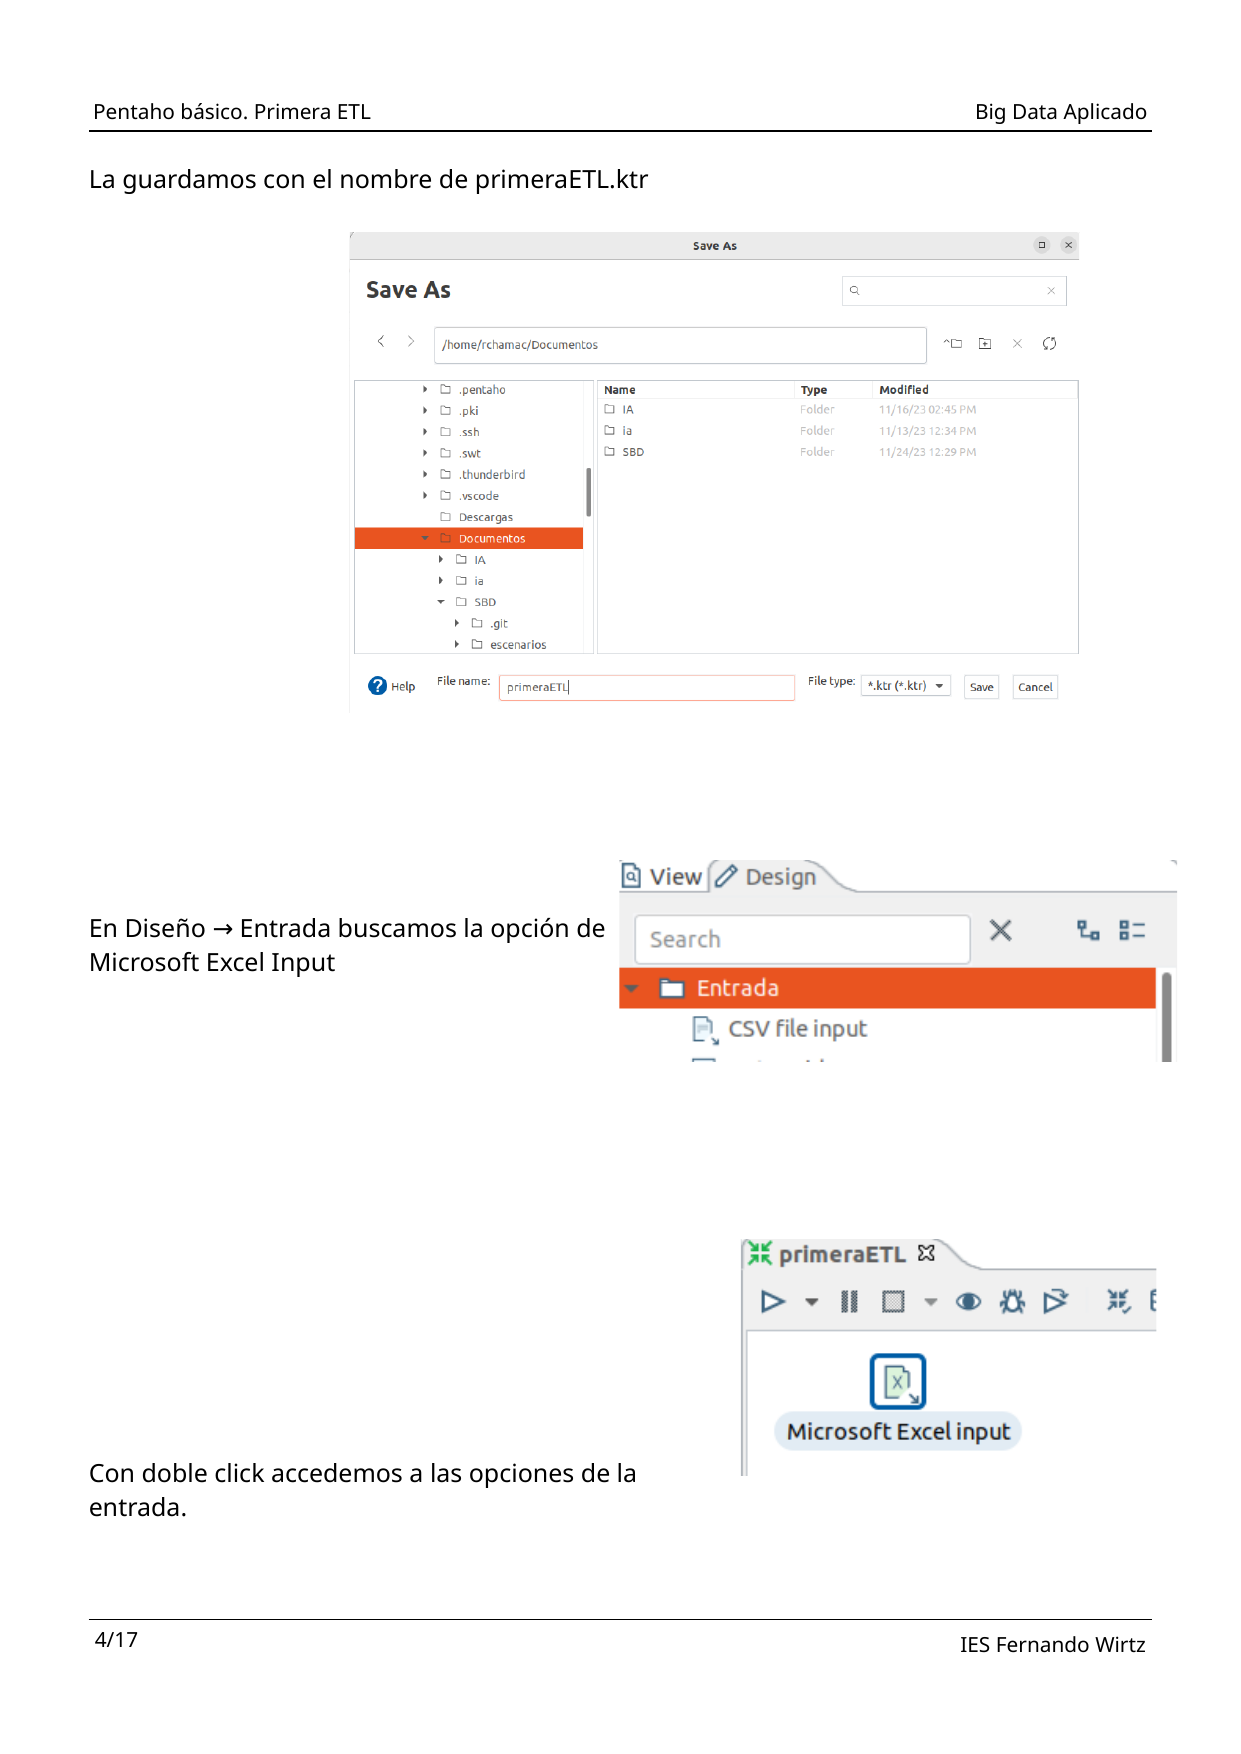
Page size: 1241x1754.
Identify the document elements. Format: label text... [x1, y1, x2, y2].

text Con doble click accedemos a las opciones de la entrada. [88, 1456, 1152, 1524]
picture [619, 860, 1178, 1062]
picture [740, 1239, 1157, 1476]
text En Diseño → Entrada buscamos la opción de Microsoft Excel Input [88, 911, 619, 979]
picture [349, 232, 1080, 713]
text La guardamos con el nombre de primeraETL.ktr [88, 162, 1152, 196]
